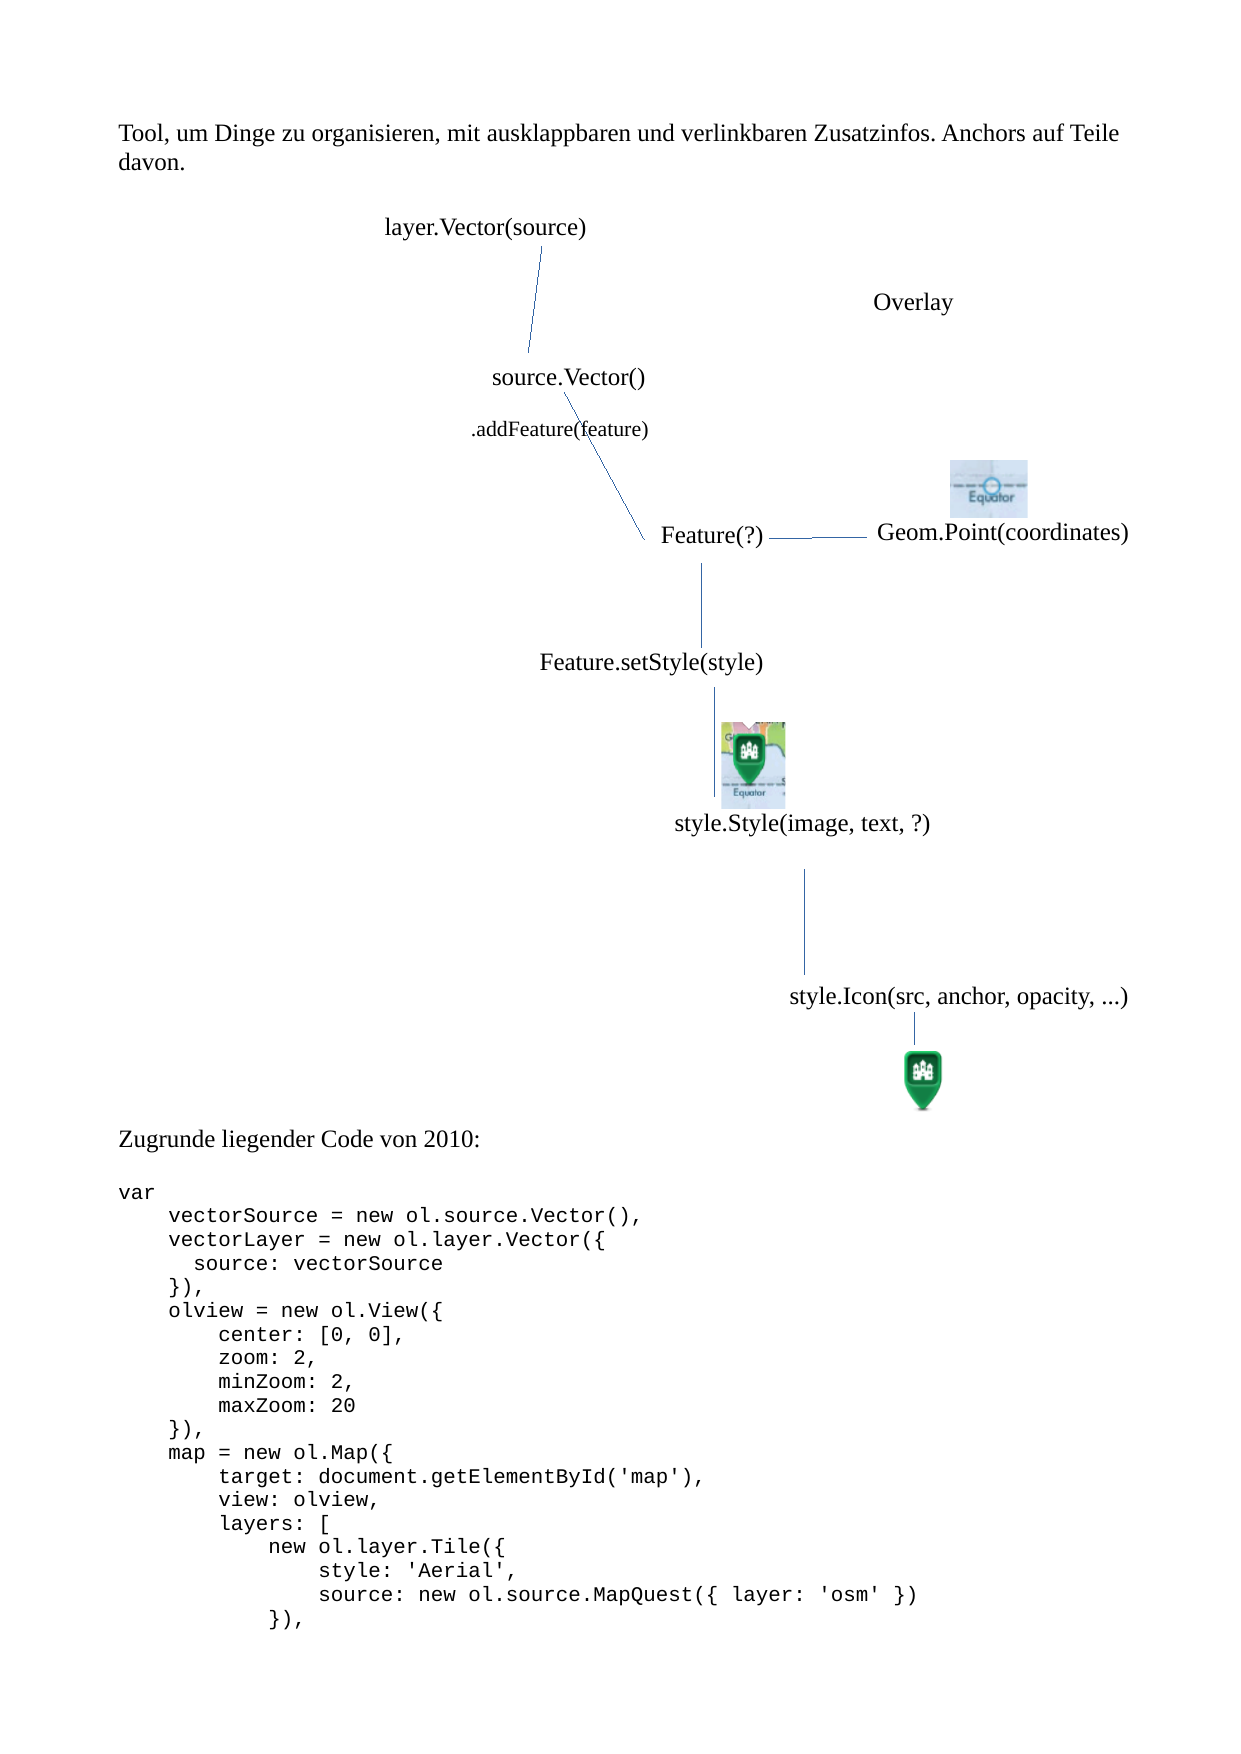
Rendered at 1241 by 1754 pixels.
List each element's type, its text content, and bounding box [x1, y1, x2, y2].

text source: vectorSource [118, 1253, 1122, 1276]
picture [903, 1051, 944, 1112]
text source: new ol.source.MapQuest({ layer: 'osm' }) [118, 1584, 1122, 1607]
text Tool, um Dinge zu organisieren, mit ausklappbaren und verlinkbaren Zusatzinfos. Anchors auf Teile davon. [118, 118, 1122, 176]
picture [721, 722, 786, 809]
text }), [118, 1607, 1122, 1631]
text style: 'Aerial', [118, 1560, 1122, 1584]
text center: [0, 0], [118, 1324, 1122, 1347]
text view: olview, [118, 1489, 1122, 1513]
text Zugrunde liegender Code von 2010: [118, 1124, 1122, 1153]
picture [950, 460, 1028, 518]
text }), [118, 1276, 1122, 1300]
text vectorSource = new ol.source.Vector(), [118, 1206, 1122, 1229]
text }), [118, 1418, 1122, 1442]
text minZoom: 2, [118, 1371, 1122, 1395]
text olview = new ol.View({ [118, 1300, 1122, 1324]
text target: document.getElementById('map'), [118, 1466, 1122, 1489]
text var [118, 1182, 1122, 1206]
text vectorLayer = new ol.layer.Vector({ [118, 1229, 1122, 1253]
text zoom: 2, [118, 1347, 1122, 1371]
text new ol.layer.Tile({ [118, 1537, 1122, 1560]
text map = new ol.Map({ [118, 1442, 1122, 1466]
text layers: [ [118, 1513, 1122, 1537]
text maxZoom: 20 [118, 1395, 1122, 1418]
